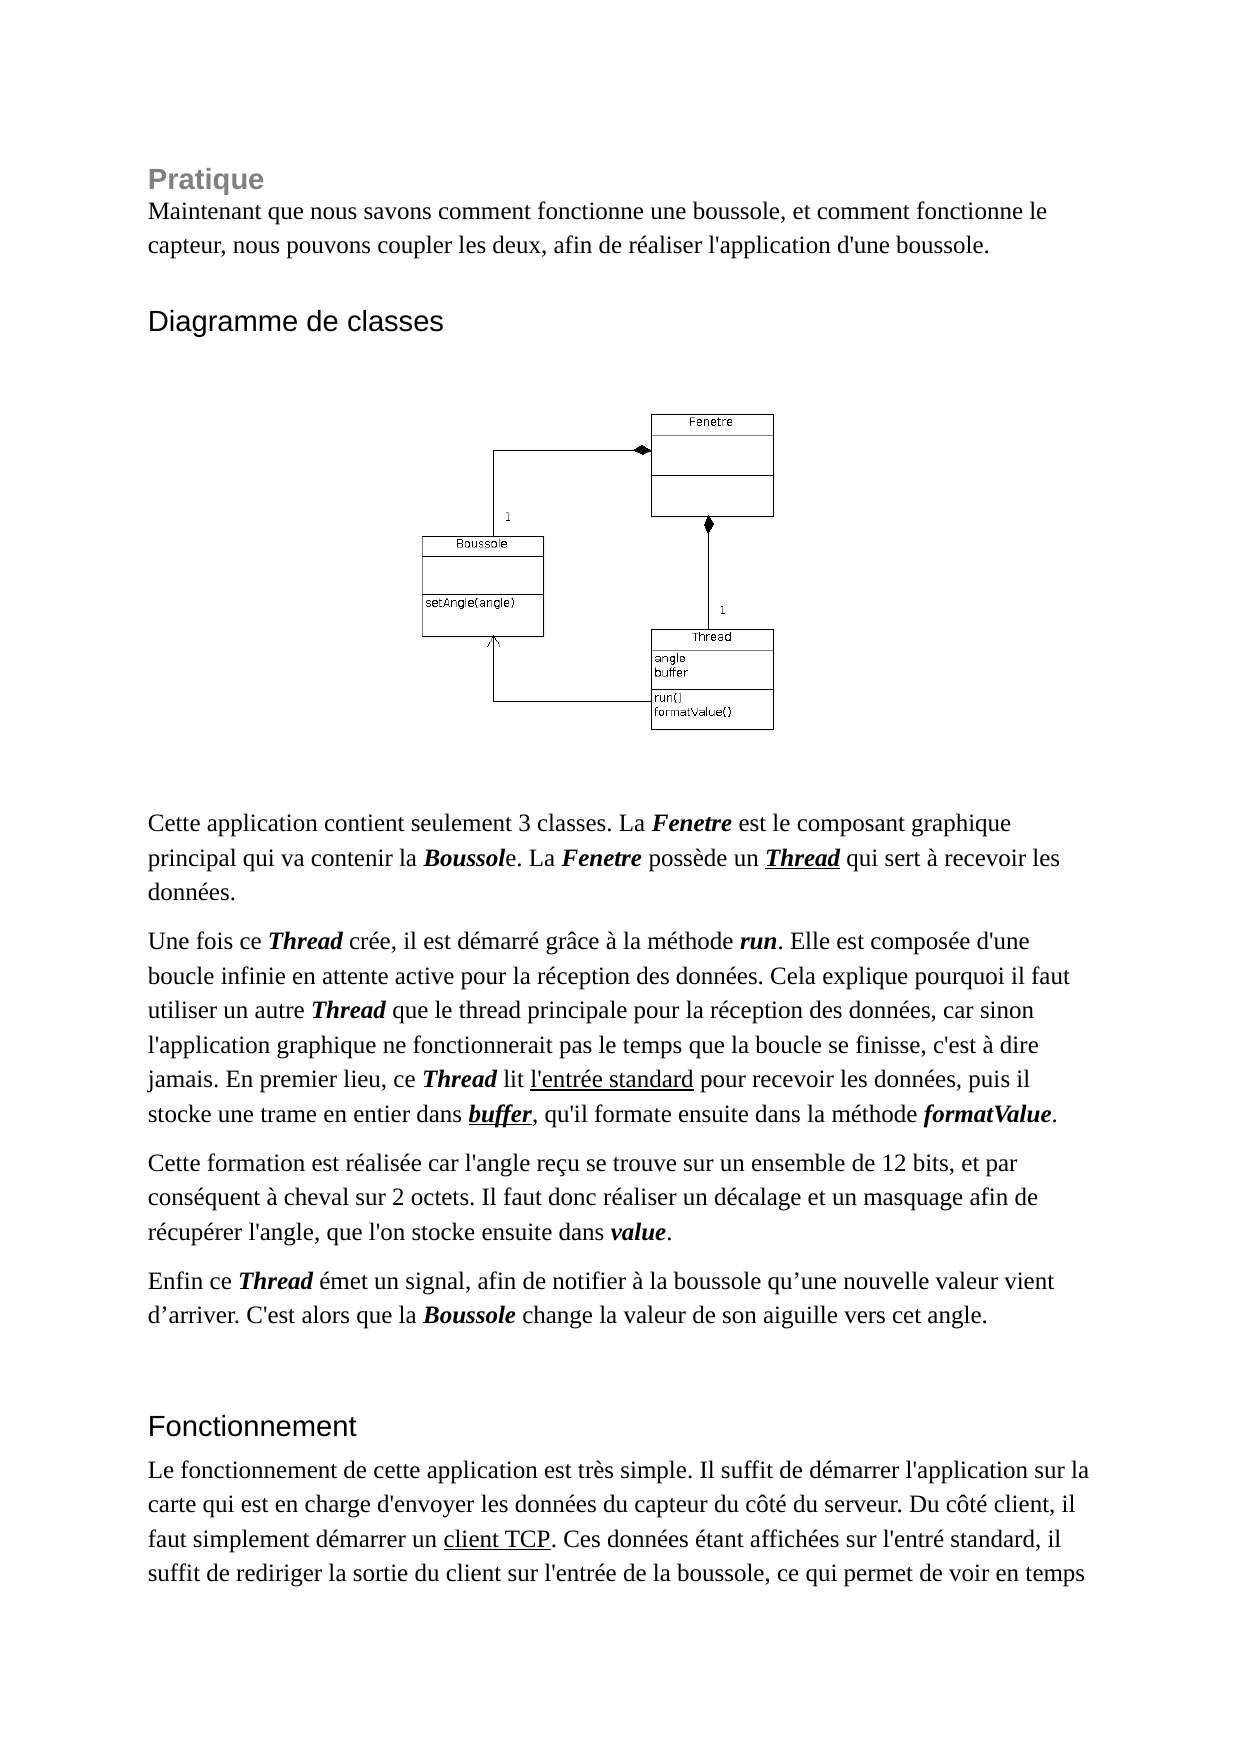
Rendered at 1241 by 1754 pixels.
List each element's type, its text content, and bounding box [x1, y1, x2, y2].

text Cette application contient seulement 3 classes. La Fenetre est le composant graphique principal qui va contenir la Boussole. La Fenetre possède un Thread qui sert à recevoir les données. [148, 808, 1093, 906]
text Cette formation est réalisée car l'angle reçu se trouve sur un ensemble de 12 bits, et par conséquent à cheval sur 2 octets. Il faut donc réaliser un décalage et un masquage afin de récupérer l'angle, que l'on stocke ensuite dans value. [148, 1148, 1093, 1246]
subtitle Pratique [148, 162, 1093, 196]
text Le fonctionnement de cette application est très simple. Il suffit de démarrer l'application sur la carte qui est en charge d'envoyer les données du capteur du côté du serveur. Du côté client, il faut simplement démarrer un client TCP. Ces données étant affichées sur l'entré standard, il suffit de rediriger la sortie du client sur l'entrée de la boussole, ce qui permet de voir en temps [148, 1455, 1093, 1587]
subtitle Fonctionnement [148, 1409, 1093, 1442]
subtitle Diagramme de classes [148, 304, 1093, 338]
text Maintenant que nous savons comment fonctionne une boussole, et comment fonctionne le capteur, nous pouvons coupler les deux, afin de réaliser l'application d'une boussole. [148, 196, 1093, 259]
text Enfin ce Thread émet un signal, afin de notifier à la boussole qu’une nouvelle valeur vient d’arriver. C'est alors que la Boussole change la valeur de son aiguille vers cet angle. [148, 1266, 1093, 1364]
text Une fois ce Thread crée, il est démarré grâce à la méthode run. Elle est composée d'une boucle infinie en attente active pour la réception des données. Cela explique pourquoi il faut utiliser un autre Thread que le thread principale pour la réception des données, car sinon l'application graphique ne fonctionnerait pas le temps que la boucle se finisse, c'est à dire jamais. En premier lieu, ce Thread lit l'entrée standard pour recevoir les données, puis il stocke une trame en entier dans buffer, qu'il formate ensuite dans la méthode formatValue. [148, 926, 1093, 1128]
